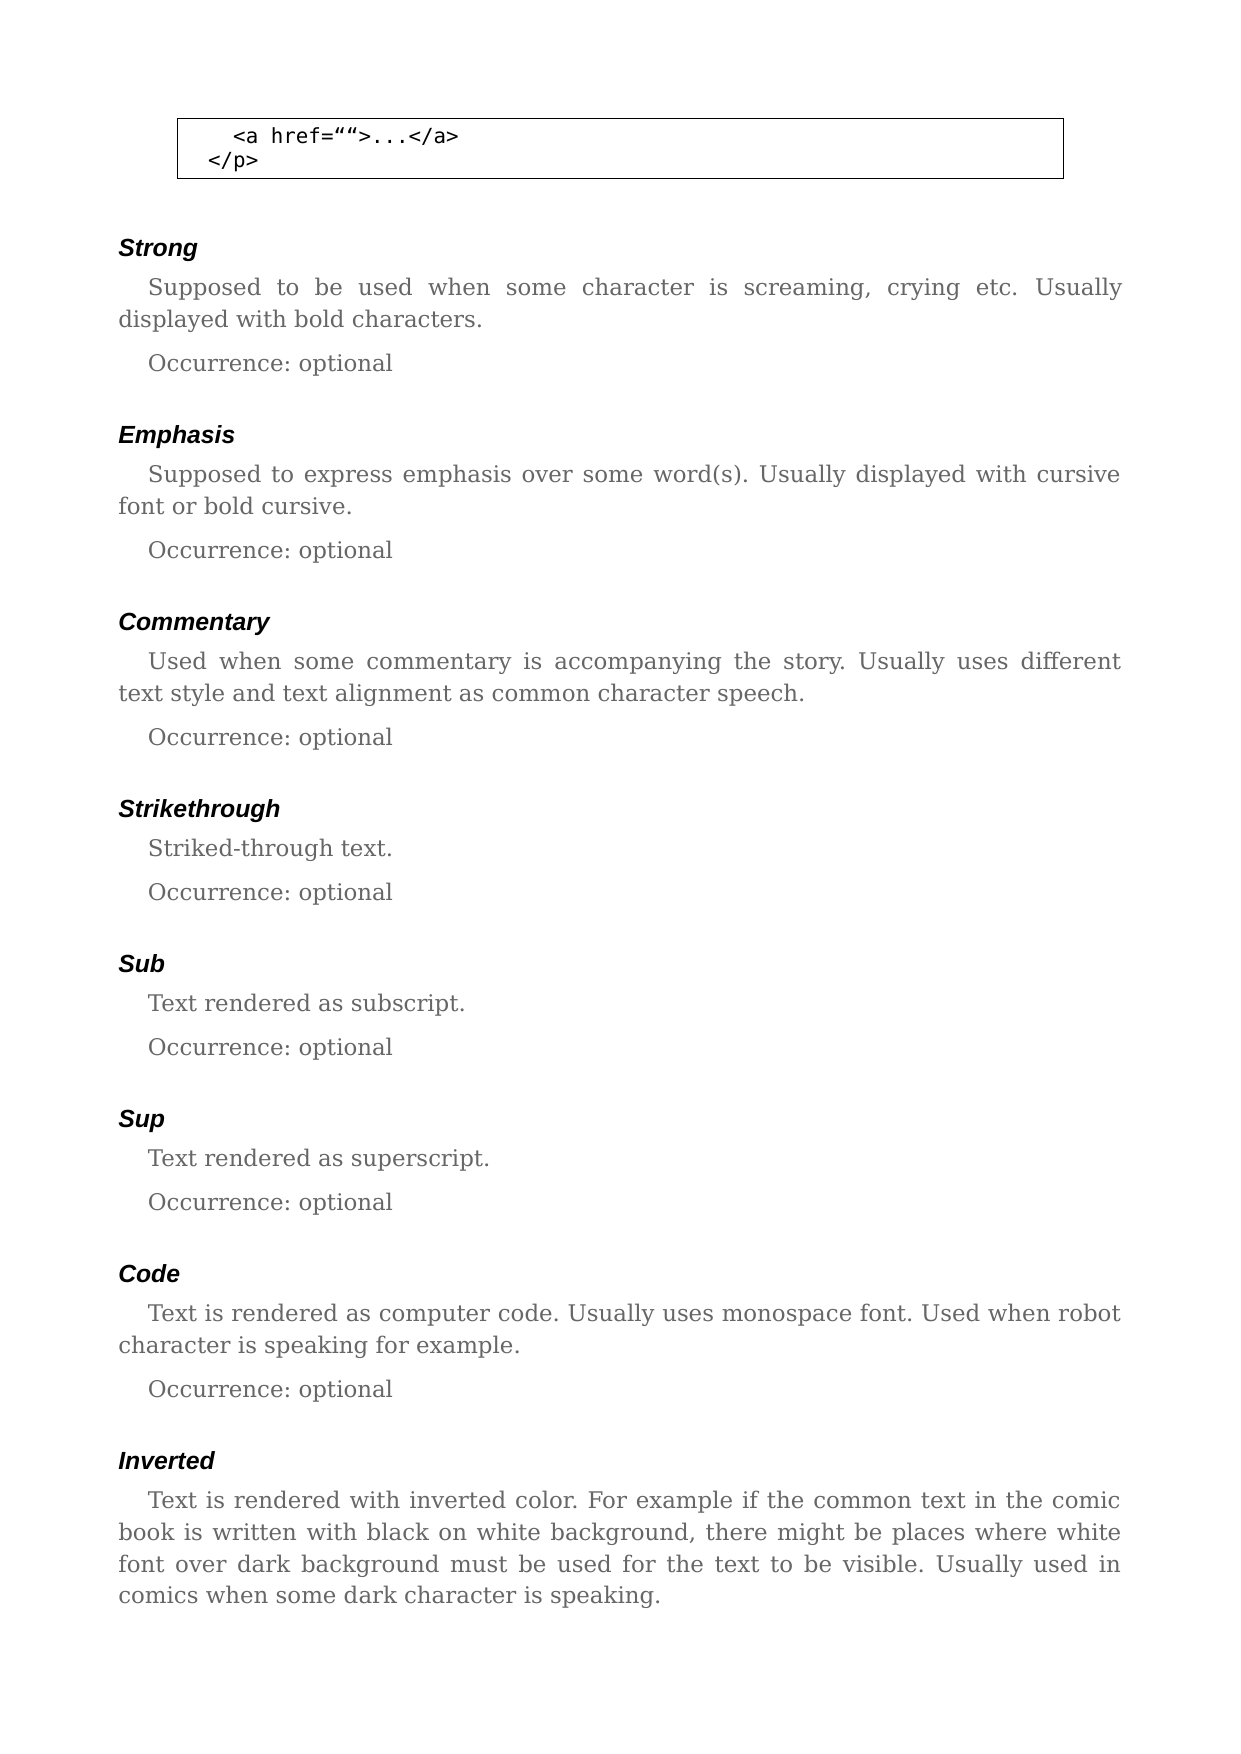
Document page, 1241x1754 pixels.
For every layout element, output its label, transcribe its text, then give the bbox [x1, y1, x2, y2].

text Occurrence: optional [118, 350, 1122, 377]
text Supposed to be used when some character is screaming, crying etc. Usually displayed with bold characters. [118, 274, 1122, 332]
text Occurrence: optional [118, 879, 1122, 906]
text Text rendered as superscript. [118, 1145, 1122, 1171]
subtitle Code [118, 1259, 1122, 1287]
subtitle Commentary [118, 607, 1122, 635]
text Text is rendered as computer code. Usually uses monospace font. Used when robot character is speaking for example. [118, 1300, 1122, 1358]
subtitle Strikethrough [118, 794, 1122, 822]
text Text is rendered with inverted color. For example if the common text in the comic book is written with black on white background, there might be places where white font over dark background must be used for the text to be visible. Usually used in comics when some dark character is speaking. [118, 1487, 1122, 1609]
text Occurrence: optional [118, 1034, 1122, 1061]
text Occurrence: optional [118, 724, 1122, 751]
text Used when some commentary is accompanying the story. Usually uses different text style and text alignment as common character speech. [118, 648, 1122, 706]
subtitle Strong [118, 233, 1122, 261]
text Occurrence: optional [118, 1189, 1122, 1216]
text Text rendered as subscript. [118, 990, 1122, 1016]
subtitle Sub [118, 949, 1122, 977]
subtitle Emphasis [118, 420, 1122, 448]
text Supposed to express emphasis over some word(s). Usually displayed with cursive font or bold cursive. [118, 461, 1122, 519]
text Occurrence: optional [118, 537, 1122, 564]
text Striked-through text. [118, 835, 1122, 861]
text Occurrence: optional [118, 1376, 1122, 1403]
subtitle Sup [118, 1104, 1122, 1132]
subtitle Inverted [118, 1446, 1122, 1474]
table_header <a href=““>...</a> </p> [178, 119, 1063, 178]
